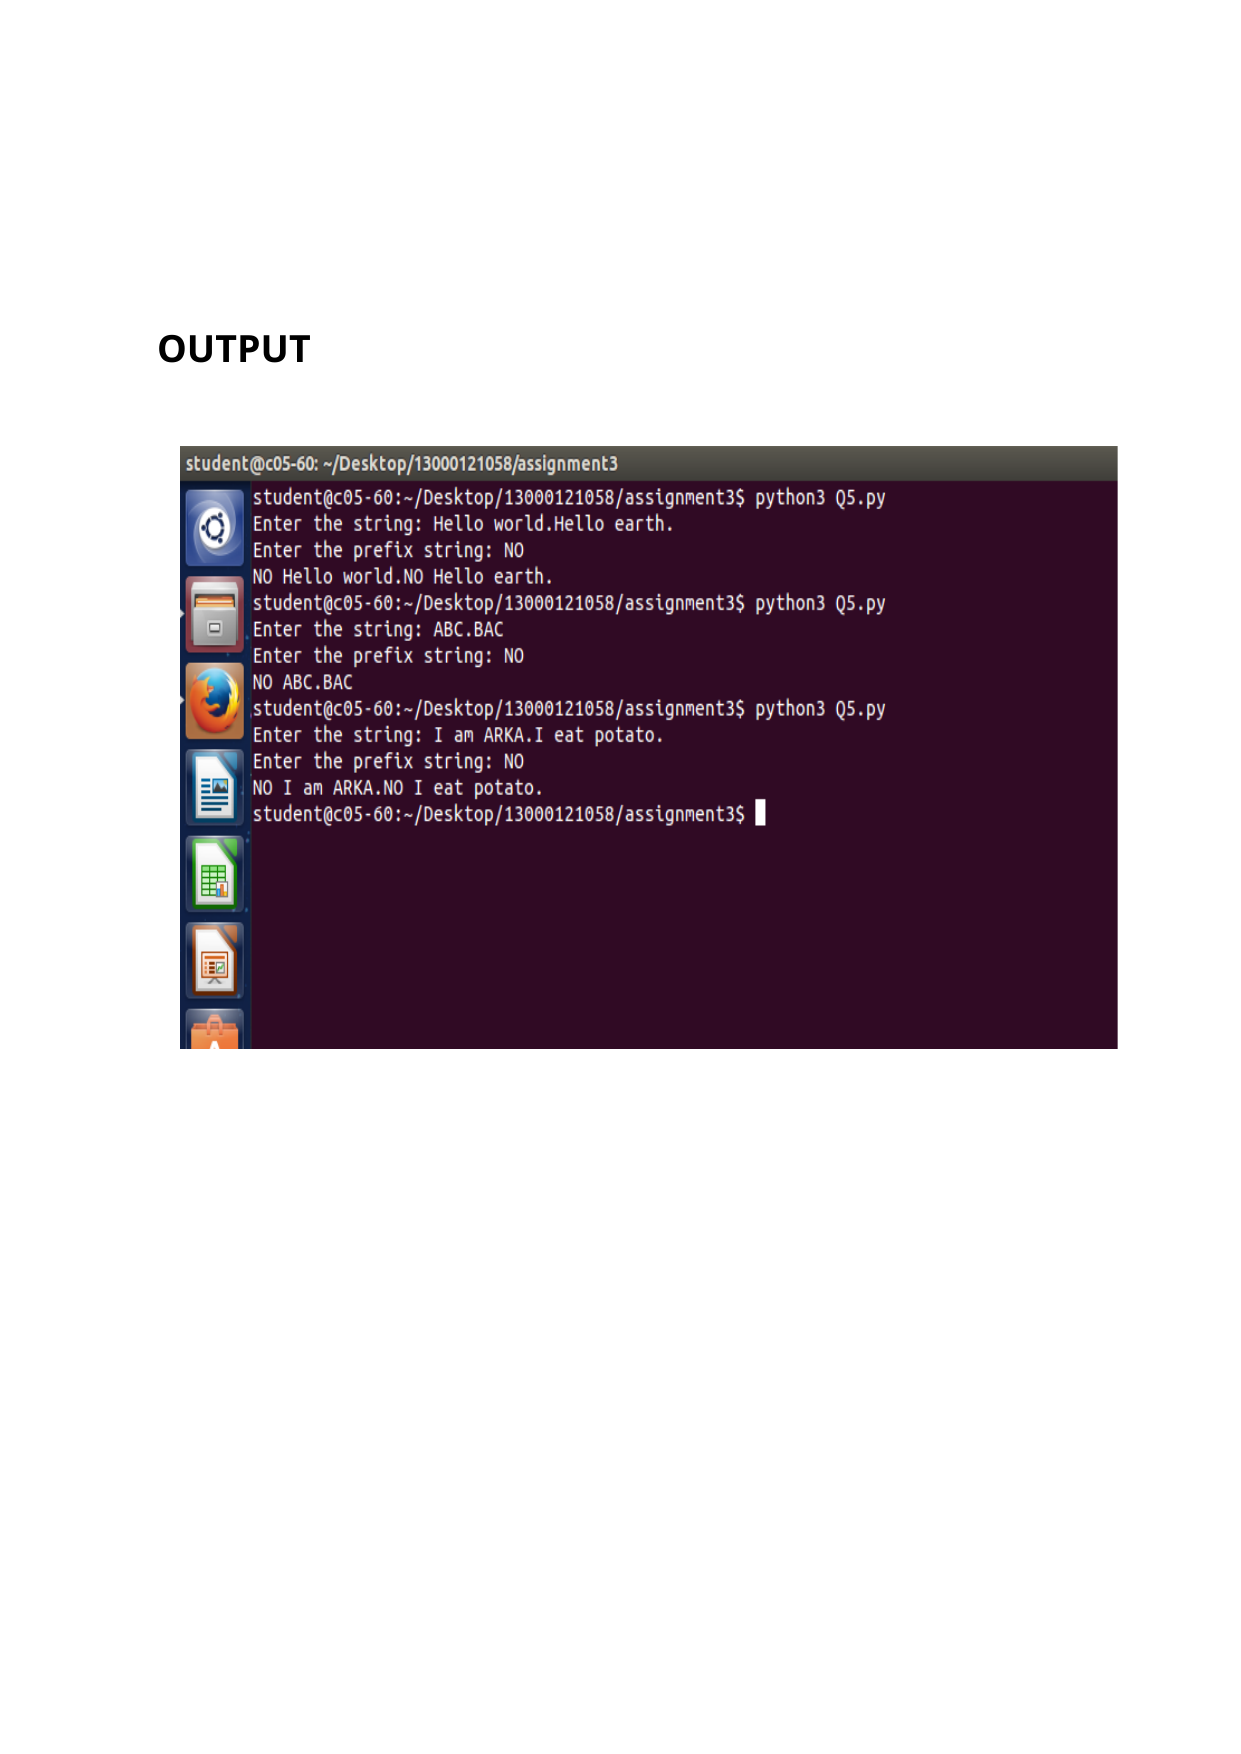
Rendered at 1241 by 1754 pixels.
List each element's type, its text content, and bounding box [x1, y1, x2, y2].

text OUTPUT [118, 322, 1122, 373]
